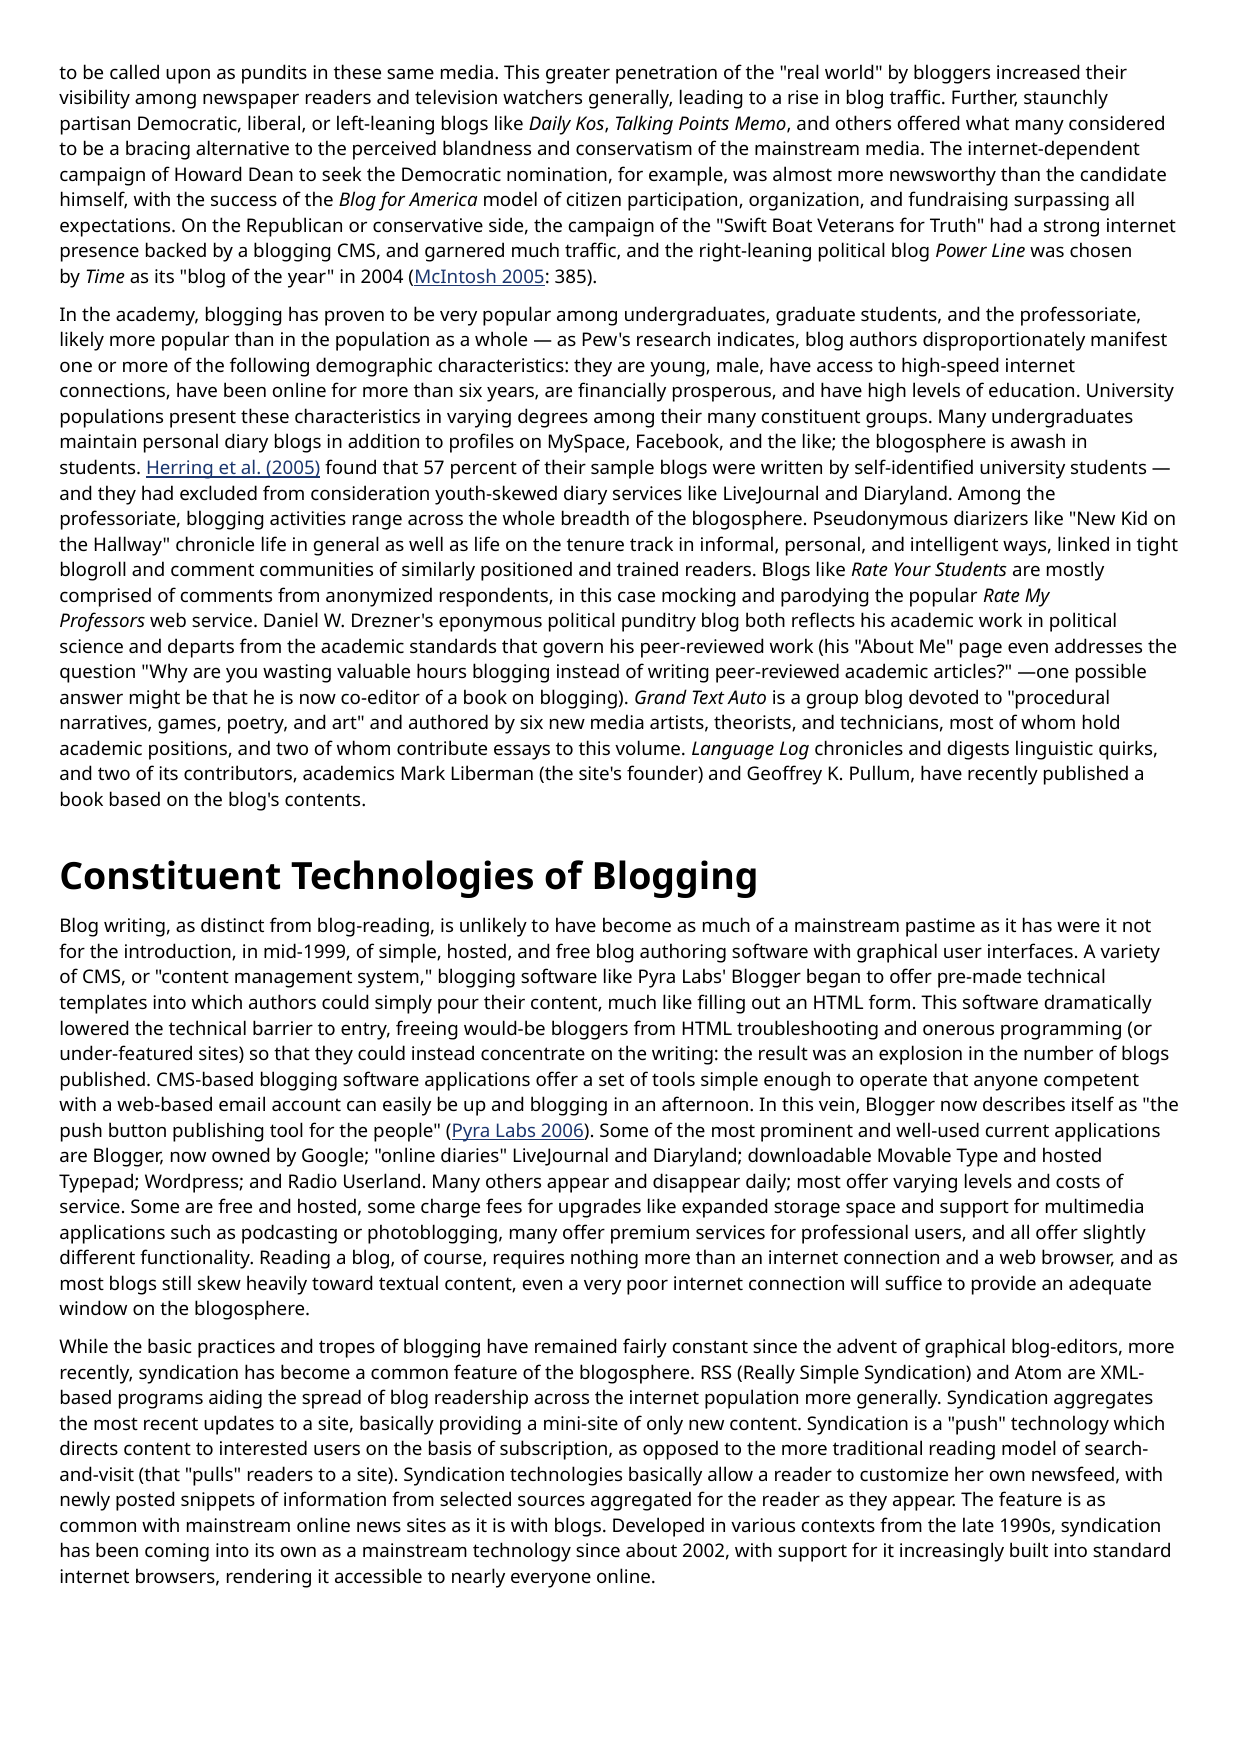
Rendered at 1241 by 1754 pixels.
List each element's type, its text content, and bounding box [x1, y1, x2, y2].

text to be called upon as pundits in these same media. This greater penetration of the "real world" by bloggers increased their visibility among newspaper readers and television watchers generally, leading to a rise in blog traffic. Further, staunchly partisan Democratic, liberal, or left-leaning blogs like Daily Kos, Talking Points Memo, and others offered what many considered to be a bracing alternative to the perceived blandness and conservatism of the mainstream media. The internet-dependent campaign of Howard Dean to seek the Democratic nomination, for example, was almost more newsworthy than the candidate himself, with the success of the Blog for America model of citizen participation, organization, and fundraising surpassing all expectations. On the Republican or conservative side, the campaign of the "Swift Boat Veterans for Truth" had a strong internet presence backed by a blogging CMS, and garnered much traffic, and the right-leaning political blog Power Line was chosen by Time as its "blog of the year" in 2004 (McIntosh 2005: 385). [59, 59, 1181, 289]
subtitle Constituent Technologies of Blogging [59, 849, 1181, 900]
text Blog writing, as distinct from blog-reading, is unlikely to have become as much of a mainstream pastime as it has were it not for the introduction, in mid-1999, of simple, hosted, and free blog authoring software with graphical user interfaces. A variety of CMS, or "content management system," blogging software like Pyra Labs' Blogger began to offer pre-made technical templates into which authors could simply pour their content, much like filling out an HTML form. This software dramatically lowered the technical barrier to entry, freeing would-be bloggers from HTML troubleshooting and onerous programming (or under-featured sites) so that they could instead concentrate on the writing: the result was an explosion in the number of blogs published. CMS-based blogging software applications offer a set of tools simple enough to operate that anyone competent with a web-based email account can easily be up and blogging in an afternoon. In this vein, Blogger now describes itself as "the push button publishing tool for the people" (Pyra Labs 2006). Some of the most prominent and well-used current applications are Blogger, now owned by Google; "online diaries" LiveJournal and Diaryland; downloadable Movable Type and hosted Typepad; Wordpress; and Radio Userland. Many others appear and disappear daily; most offer varying levels and costs of service. Some are free and hosted, some charge fees for upgrades like expanded storage space and support for multimedia applications such as podcasting or photoblogging, many offer premium services for professional users, and all offer slightly different functionality. Reading a blog, of course, requires nothing more than an internet connection and a web browser, and as most blogs still skew heavily toward textual content, even a very poor internet connection will suffice to provide an adequate window on the blogosphere. [59, 913, 1181, 1321]
text In the academy, blogging has proven to be very popular among undergraduates, graduate students, and the professoriate, likely more popular than in the population as a whole — as Pew's research indicates, blog authors disproportionately manifest one or more of the following demographic characteristics: they are young, male, have access to high-speed internet connections, have been online for more than six years, are financially prosperous, and have high levels of education. University populations present these characteristics in varying degrees among their many constituent groups. Many undergraduates maintain personal diary blogs in addition to profiles on MySpace, Facebook, and the like; the blogosphere is awash in students. Herring et al. (2005) found that 57 percent of their sample blogs were written by self-identified university students — and they had excluded from consideration youth-skewed diary services like LiveJournal and Diaryland. Among the professoriate, blogging activities range across the whole breadth of the blogosphere. Pseudonymous diarizers like "New Kid on the Hallway" chronicle life in general as well as life on the tenure track in informal, personal, and intelligent ways, linked in tight blogroll and comment communities of similarly positioned and trained readers. Blogs like Rate Your Students are mostly comprised of comments from anonymized respondents, in this case mocking and parodying the popular Rate My Professors web service. Daniel W. Drezner's eponymous political punditry blog both reflects his academic work in political science and departs from the academic standards that govern his peer-reviewed work (his "About Me" page even addresses the question "Why are you wasting valuable hours blogging instead of writing peer-reviewed academic articles?" —one possible answer might be that he is now co-editor of a book on blogging). Grand Text Auto is a group blog devoted to "procedural narratives, games, poetry, and art" and authored by six new media artists, theorists, and technicians, most of whom hold academic positions, and two of whom contribute essays to this volume. Language Log chronicles and digests linguistic quirks, and two of its contributors, academics Mark Liberman (the site's founder) and Geoffrey K. Pullum, have recently published a book based on the blog's contents. [59, 301, 1181, 812]
text While the basic practices and tropes of blogging have remained fairly constant since the advent of graphical blog-editors, more recently, syndication has become a common feature of the blogosphere. RSS (Really Simple Syndication) and Atom are XML-based programs aiding the spread of blog readership across the internet population more generally. Syndication aggregates the most recent updates to a site, basically providing a mini-site of only new content. Syndication is a "push" technology which directs content to interested users on the basis of subscription, as opposed to the more traditional reading model of search-and-visit (that "pulls" readers to a site). Syndication technologies basically allow a reader to customize her own newsfeed, with newly posted snippets of information from selected sources aggregated for the reader as they appear. The feature is as common with mainstream online news sites as it is with blogs. Developed in various contexts from the late 1990s, syndication has been coming into its own as a mainstream technology since about 2002, with support for it increasingly built into standard internet browsers, rendering it accessible to nearly everyone online. [59, 1333, 1181, 1589]
